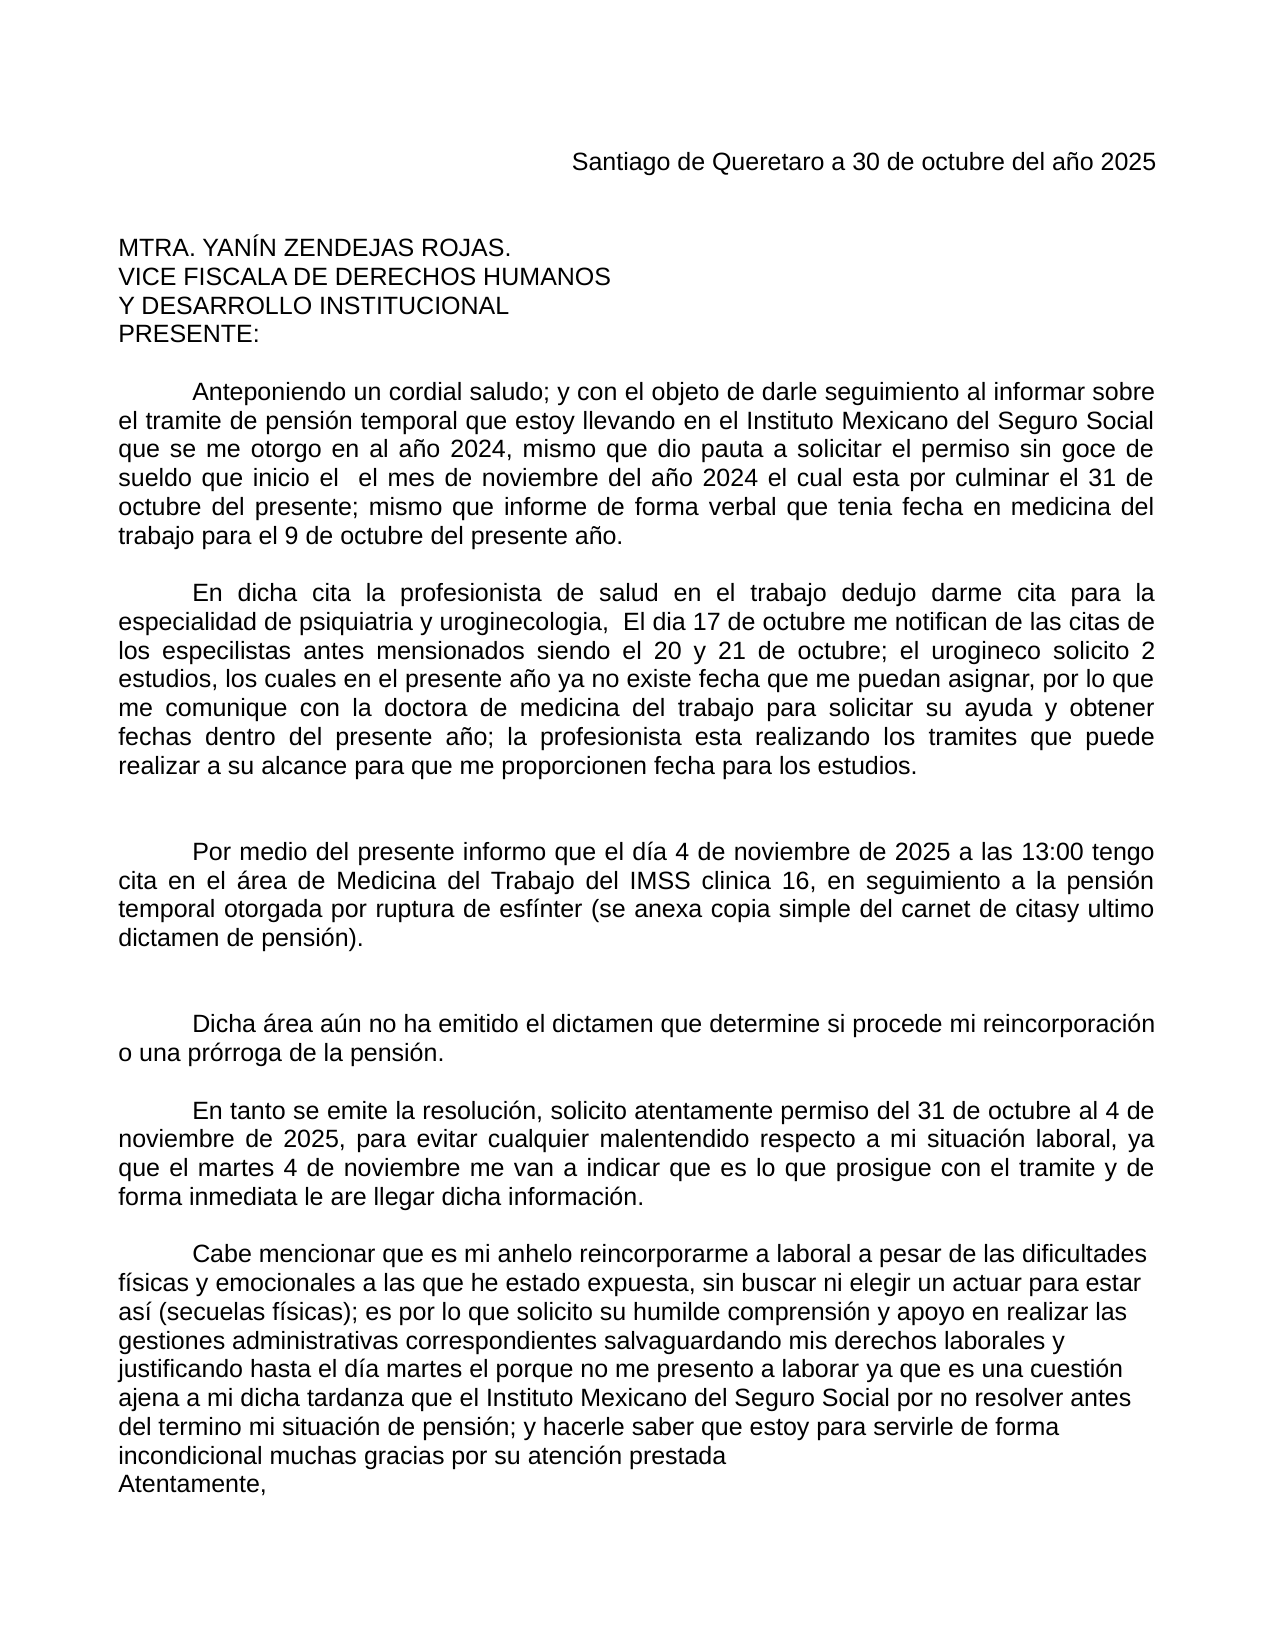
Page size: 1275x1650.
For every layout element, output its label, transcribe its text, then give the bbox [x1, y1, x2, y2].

text En dicha cita la profesionista de salud en el trabajo dedujo darme cita para la especialidad de psiquiatria y uroginecologia, El dia 17 de octubre me notifican de las citas de los especilistas antes mensionados siendo el 20 y 21 de octubre; el urogineco solicito 2 estudios, los cuales en el presente año ya no existe fecha que me puedan asignar, por lo que me comunique con la doctora de medicina del trabajo para solicitar su ayuda y obtener fechas dentro del presente año; la profesionista esta realizando los tramites que puede realizar a su alcance para que me proporcionen fecha para los estudios. [118, 578, 1157, 779]
text VICE FISCALA DE DERECHOS HUMANOS [118, 262, 1157, 291]
text MTRA. YANÍN ZENDEJAS ROJAS. [118, 233, 1157, 262]
text Santiago de Queretaro a 30 de octubre del año 2025 [118, 147, 1157, 176]
text Por medio del presente informo que el día 4 de noviembre de 2025 a las 13:00 tengo cita en el área de Medicina del Trabajo del IMSS clinica 16, en seguimiento a la pensión temporal otorgada por ruptura de esfínter (se anexa copia simple del carnet de citasy ultimo dictamen de pensión). [118, 779, 1157, 952]
text En tanto se emite la resolución, solicito atentamente permiso del 31 de octubre al 4 de noviembre de 2025, para evitar cualquier malentendido respecto a mi situación laboral, ya que el martes 4 de noviembre me van a indicar que es lo que prosigue con el tramite y de forma inmediata le are llegar dicha información. [118, 1096, 1157, 1211]
text Dicha área aún no ha emitido el dictamen que determine si procede mi reincorporación o una prórroga de la pensión. [118, 952, 1157, 1067]
text Y DESARROLLO INSTITUCIONAL [118, 291, 1157, 319]
text Anteponiendo un cordial saludo; y con el objeto de darle seguimiento al informar sobre el tramite de pensión temporal que estoy llevando en el Instituto Mexicano del Seguro Social que se me otorgo en al año 2024, mismo que dio pauta a solicitar el permiso sin goce de sueldo que inicio el el mes de noviembre del año 2024 el cual esta por culminar el 31 de octubre del presente; mismo que informe de forma verbal que tenia fecha en medicina del trabajo para el 9 de octubre del presente año. [118, 377, 1157, 549]
text Cabe mencionar que es mi anhelo reincorporarme a laboral a pesar de las dificultades físicas y emocionales a las que he estado expuesta, sin buscar ni elegir un actuar para estar así (secuelas físicas); es por lo que solicito su humilde comprensión y apoyo en realizar las gestiones administrativas correspondientes salvaguardando mis derechos laborales y justificando hasta el día martes el porque no me presento a laborar ya que es una cuestión ajena a mi dicha tardanza que el Instituto Mexicano del Seguro Social por no resolver antes del termino mi situación de pensión; y hacerle saber que estoy para servirle de forma incondicional muchas gracias por su atención prestada Atentamente, [118, 1211, 1157, 1527]
text PRESENTE: [118, 319, 1157, 348]
